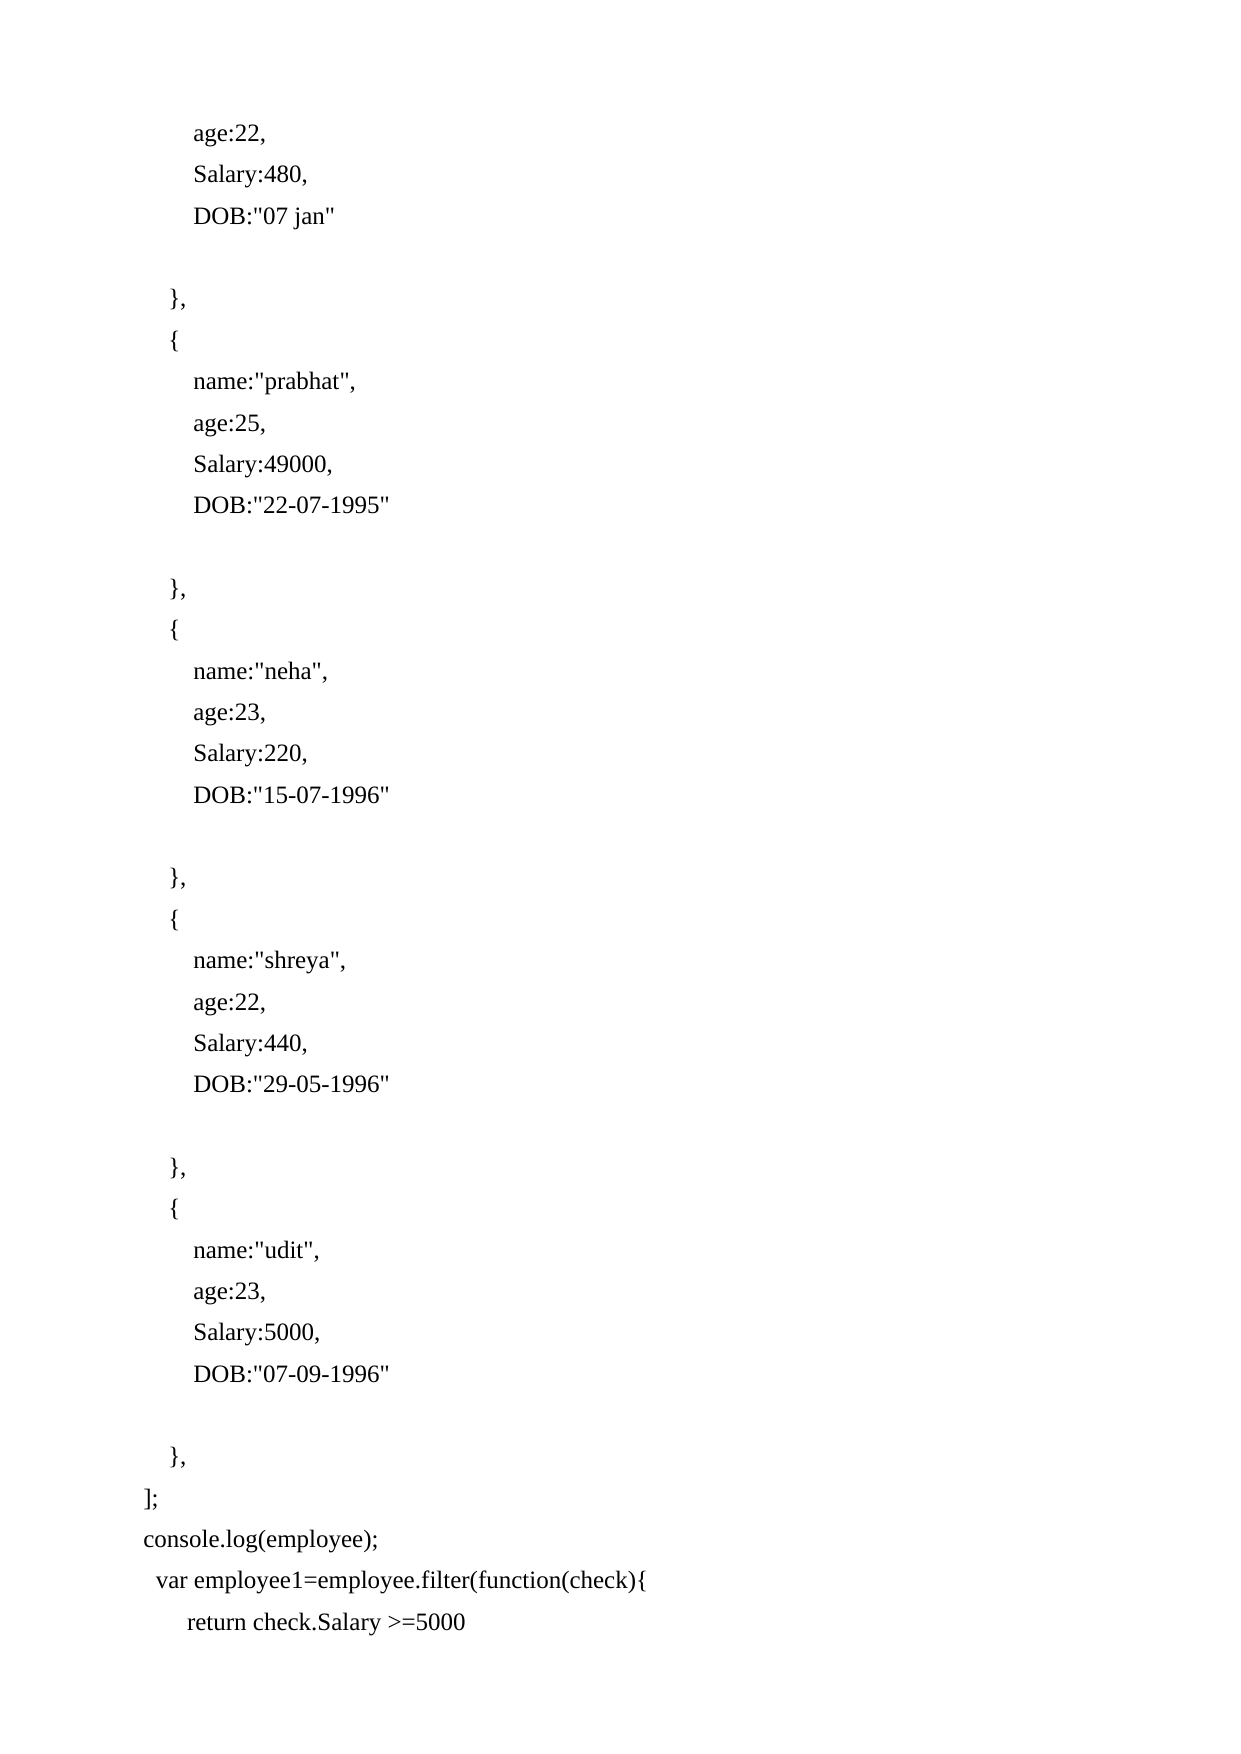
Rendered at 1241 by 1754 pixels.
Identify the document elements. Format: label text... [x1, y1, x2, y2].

text var employee1=employee.filter(function(check){ [118, 1566, 1108, 1594]
text Salary:220, [118, 738, 1108, 767]
text Salary:440, [118, 1028, 1108, 1057]
text age:23, [118, 1276, 1108, 1305]
text name:"neha", [118, 656, 1108, 684]
text DOB:"22-07-1995" [118, 490, 1108, 519]
text { [118, 325, 1108, 354]
text Salary:49000, [118, 449, 1108, 478]
text { [118, 1193, 1108, 1222]
text console.log(employee); [118, 1524, 1108, 1553]
text name:"prabhat", [118, 366, 1108, 395]
text return check.Salary >=5000 [118, 1607, 1108, 1636]
text age:25, [118, 408, 1108, 436]
text Salary:5000, [118, 1317, 1108, 1346]
text age:22, [118, 118, 1108, 147]
text DOB:"15-07-1996" [118, 780, 1108, 808]
text DOB:"07-09-1996" [118, 1359, 1108, 1387]
text DOB:"29-05-1996" [118, 1069, 1108, 1098]
text }, [118, 862, 1108, 891]
text { [118, 614, 1108, 643]
text age:22, [118, 987, 1108, 1015]
text age:23, [118, 697, 1108, 726]
text name:"shreya", [118, 945, 1108, 974]
text Salary:480, [118, 159, 1108, 188]
text name:"udit", [118, 1235, 1108, 1263]
text }, [118, 1152, 1108, 1181]
text ]; [118, 1483, 1108, 1512]
text }, [118, 573, 1108, 602]
text DOB:"07 jan" [118, 201, 1108, 229]
text { [118, 904, 1108, 933]
text }, [118, 283, 1108, 312]
text }, [118, 1441, 1108, 1470]
